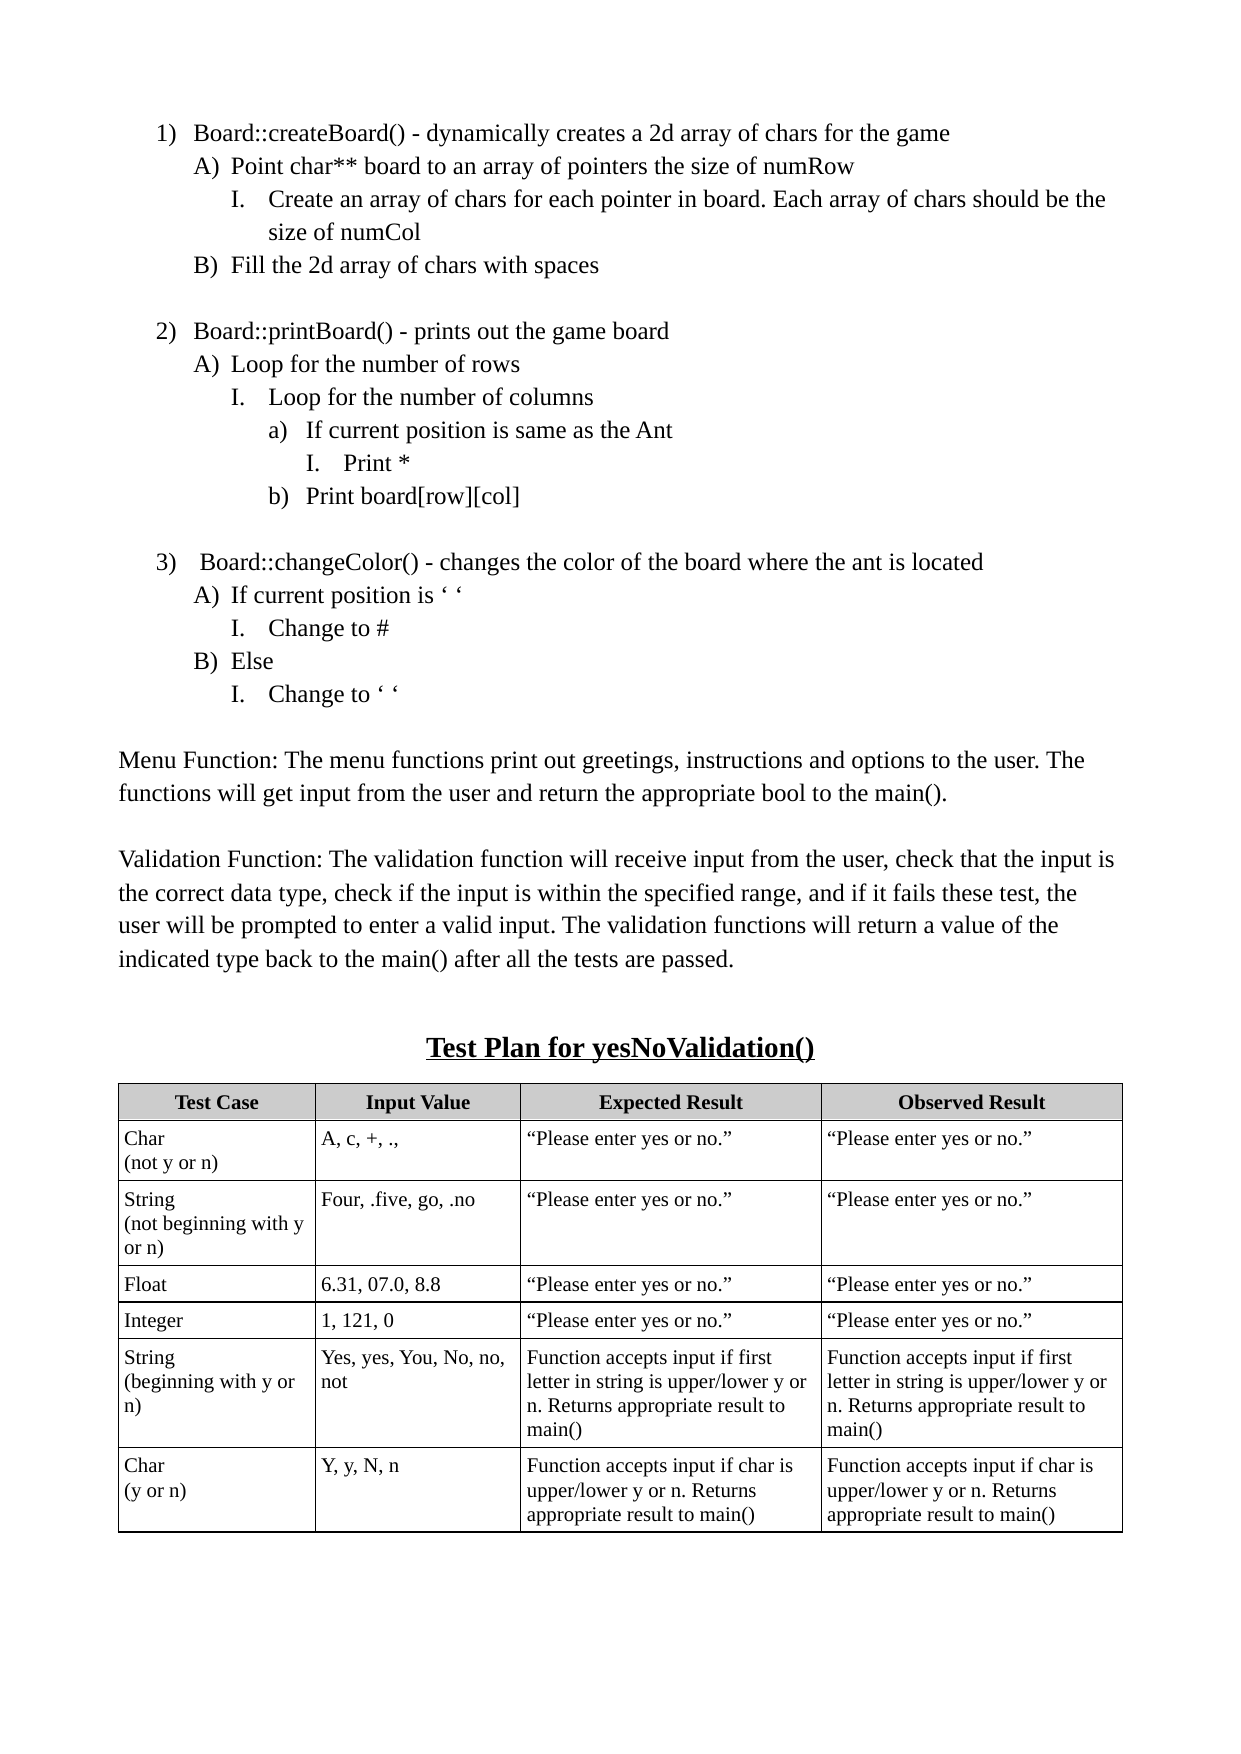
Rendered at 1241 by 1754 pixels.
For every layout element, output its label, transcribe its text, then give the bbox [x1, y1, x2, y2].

list Point char** board to an array of pointers the size of numRow [193, 151, 1122, 180]
table_cell “Please enter yes or no.” [521, 1303, 821, 1338]
text Validation Function: The validation function will receive input from the user, check that the input is the correct data type, check if the input is within the specified range, and if it fails these test, the user will be prompted to enter a valid input. The validation functions will return a value of the indicated type back to the main() after all the tests are passed. [118, 844, 1122, 972]
table_cell Integer [119, 1303, 315, 1338]
table_cell Char (y or n) [119, 1448, 315, 1531]
table_header Test Case [119, 1084, 315, 1119]
table_cell Function accepts input if char is upper/lower y or n. Returns appropriate result to main() [521, 1448, 821, 1531]
list If current position is same as the Ant [268, 415, 1122, 444]
table_cell Function accepts input if char is upper/lower y or n. Returns appropriate result to main() [822, 1448, 1122, 1531]
table_cell Char (not y or n) [119, 1121, 315, 1180]
table_cell Function accepts input if first letter in string is upper/lower y or n. Returns appropriate result to main() [822, 1339, 1122, 1447]
table_cell A, c, +, ., [316, 1121, 520, 1180]
table_cell Float [119, 1266, 315, 1301]
table_cell “Please enter yes or no.” [822, 1121, 1122, 1180]
table_cell “Please enter yes or no.” [521, 1121, 821, 1180]
table_cell “Please enter yes or no.” [521, 1181, 821, 1265]
table_cell 1, 121, 0 [316, 1303, 520, 1338]
list Fill the 2d array of chars with spaces [193, 250, 1122, 279]
table_cell “Please enter yes or no.” [822, 1266, 1122, 1301]
list Board::printBoard() - prints out the game board [156, 316, 1122, 345]
list Change to ‘ ‘ [231, 679, 1122, 708]
table_cell Function accepts input if first letter in string is upper/lower y or n. Returns appropriate result to main() [521, 1339, 821, 1447]
table_cell “Please enter yes or no.” [521, 1266, 821, 1301]
table_cell Yes, yes, You, No, no, not [316, 1339, 520, 1447]
table_header Expected Result [521, 1084, 821, 1119]
list Board::changeColor() - changes the color of the board where the ant is located [156, 547, 1122, 576]
list Board::createBoard() - dynamically creates a 2d array of chars for the game [156, 118, 1122, 147]
list Loop for the number of columns [231, 382, 1122, 411]
text Test Plan for yesNoValidation() [118, 1030, 1122, 1063]
table_cell Four, .five, go, .no [316, 1181, 520, 1265]
table_cell “Please enter yes or no.” [822, 1181, 1122, 1265]
table_header Observed Result [822, 1084, 1122, 1119]
list Print * [306, 448, 1122, 477]
list Print board[row][col] [268, 481, 1122, 510]
table_cell String (not beginning with y or n) [119, 1181, 315, 1265]
table_cell Y, y, N, n [316, 1448, 520, 1531]
list Change to # [231, 613, 1122, 642]
list Create an array of chars for each pointer in board. Each array of chars should be the size of numCol [231, 184, 1122, 246]
table_cell String (beginning with y or n) [119, 1339, 315, 1447]
table_cell “Please enter yes or no.” [822, 1303, 1122, 1338]
list If current position is ‘ ‘ [193, 580, 1122, 609]
table_cell 6.31, 07.0, 8.8 [316, 1266, 520, 1301]
table_header Input Value [316, 1084, 520, 1119]
text Menu Function: The menu functions print out greetings, instructions and options to the user. The functions will get input from the user and return the appropriate bool to the main(). [118, 746, 1122, 807]
list Loop for the number of rows [193, 349, 1122, 378]
list Else [193, 646, 1122, 675]
